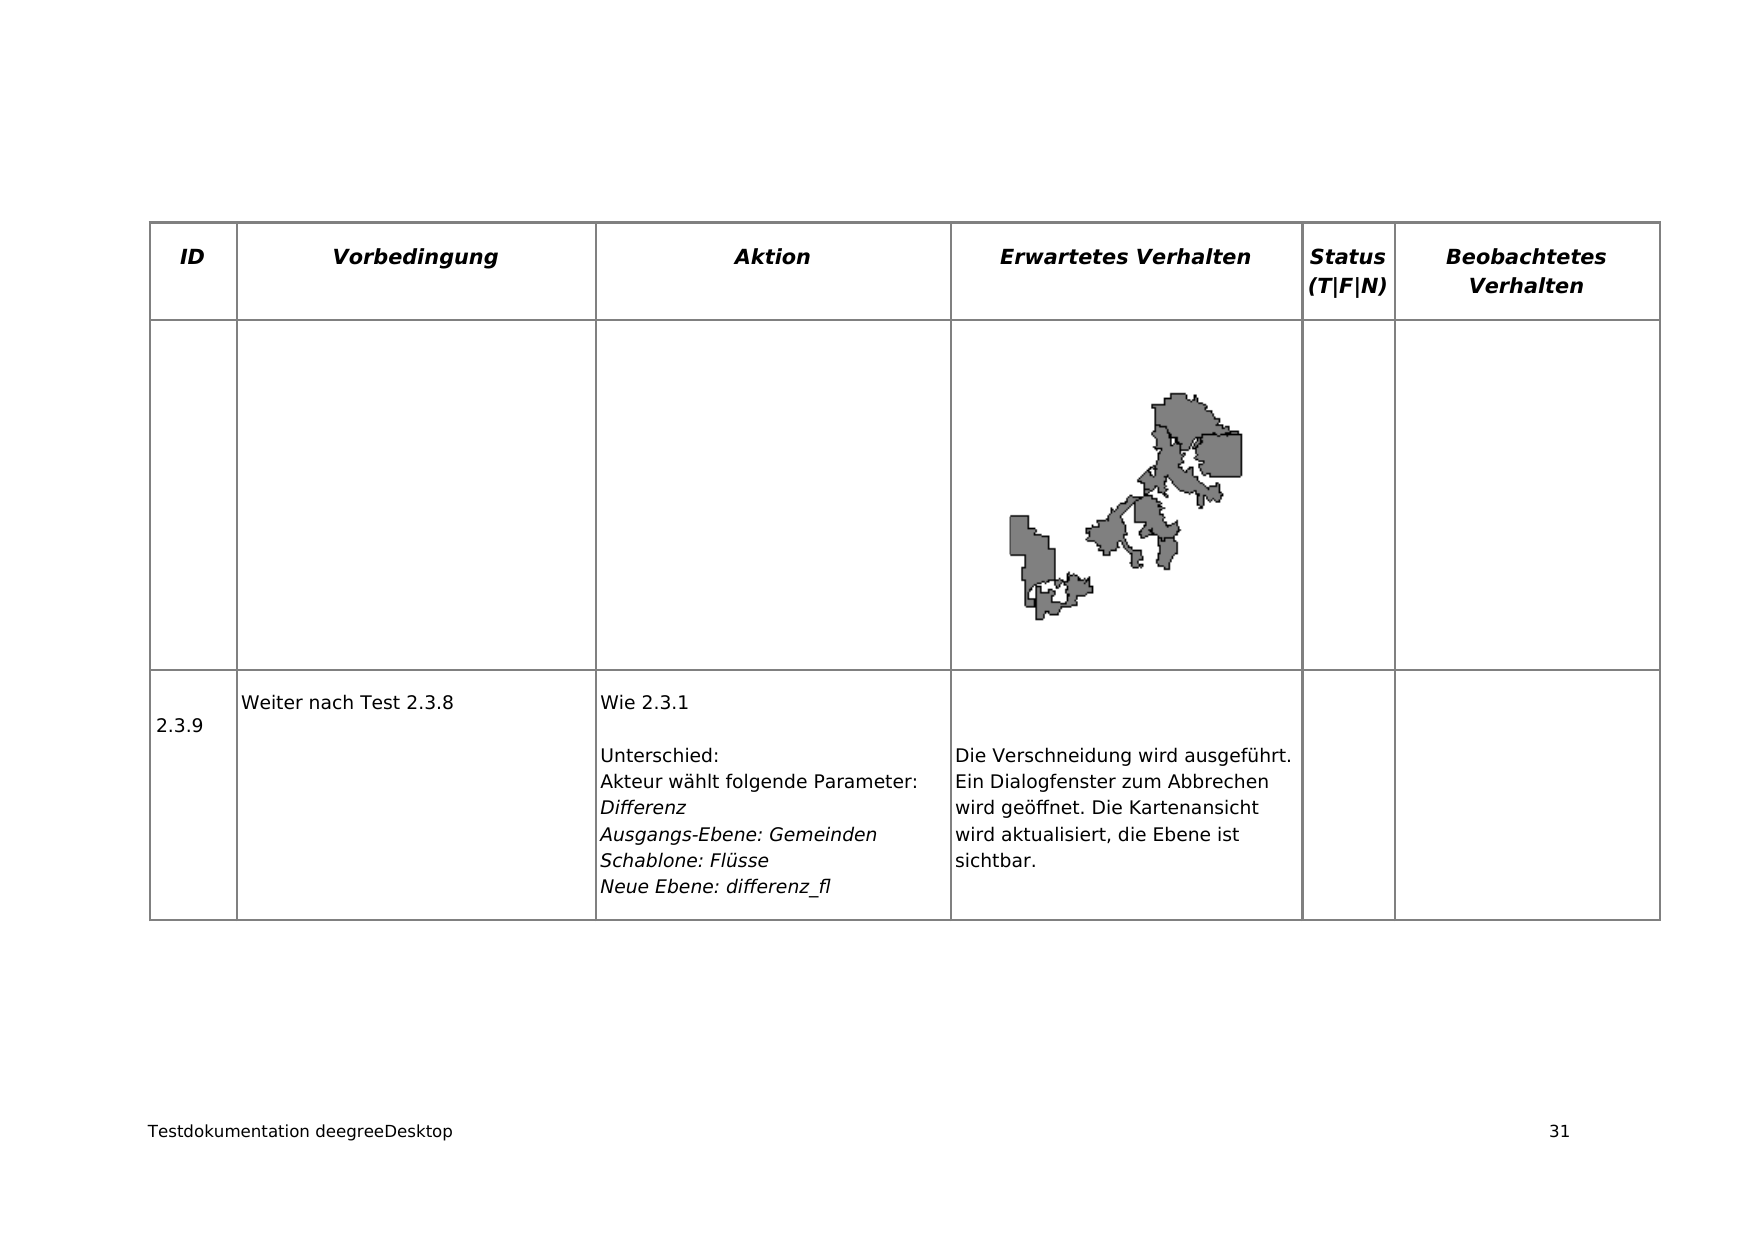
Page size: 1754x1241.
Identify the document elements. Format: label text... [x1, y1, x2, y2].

table_cell [952, 321, 1301, 669]
table_cell [151, 321, 236, 669]
table_header Beobachtetes Verhalten [1396, 224, 1659, 319]
table_cell [238, 321, 595, 669]
table_cell Weiter nach Test 2.3.8 [238, 671, 595, 919]
table_header ID [151, 224, 236, 319]
table_cell [597, 321, 950, 669]
table_cell [1396, 321, 1659, 669]
table_header Vorbedingung [238, 224, 595, 319]
table_header Erwartetes Verhalten [952, 224, 1301, 319]
table_header Status (T|F|N) [1304, 224, 1394, 319]
table_cell Wie 2.3.1 Unterschied: Akteur wählt folgende Parameter: Differenz Ausgangs-Ebene: Gemeinden Schablone: Flüsse Neue Ebene: differenz_fl [597, 671, 950, 919]
table_cell [1396, 671, 1659, 919]
table_cell [1304, 321, 1394, 669]
table_cell [1304, 671, 1394, 919]
table_cell Die Verschneidung wird ausgeführt. Ein Dialogfenster zum Abbrechen wird geöffnet. Die Kartenansicht wird aktualisiert, die Ebene ist sichtbar. [952, 671, 1301, 919]
picture [1009, 387, 1244, 622]
table_cell [151, 671, 236, 919]
table_header Aktion [597, 224, 950, 319]
